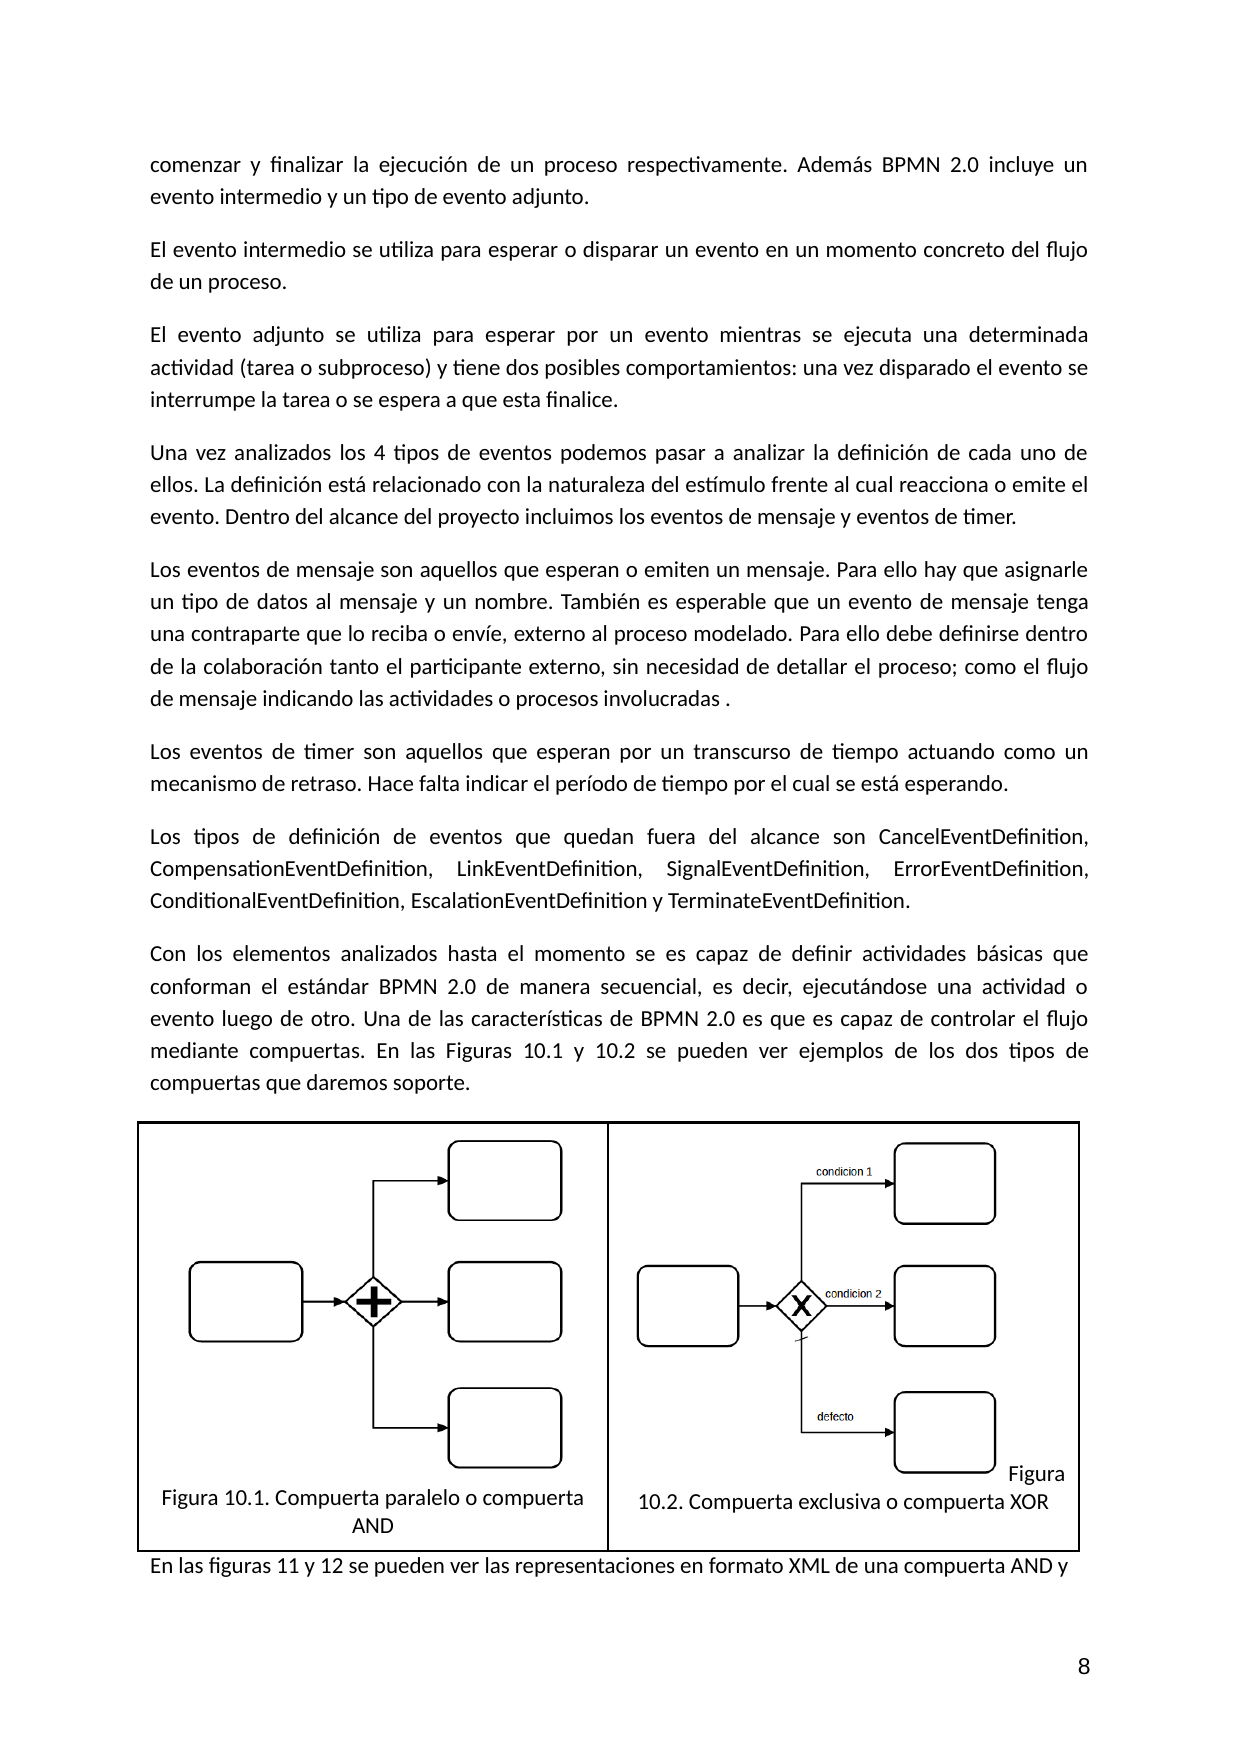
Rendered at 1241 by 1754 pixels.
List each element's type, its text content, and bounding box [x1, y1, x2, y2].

table_header Figura 10.1. Compuerta paralelo o compuerta AND [139, 1124, 607, 1549]
text El evento intermedio se utiliza para esperar o disparar un evento en un momento concreto del flujo de un proceso. [150, 235, 1090, 295]
picture [170, 1133, 576, 1483]
text Los eventos de mensaje son aquellos que esperan o emiten un mensaje. Para ello hay que asignarle un tipo de datos al mensaje y un nombre. También es esperable que un evento de mensaje tenga una contraparte que lo reciba o envíe, externo al proceso modelado. Para ello debe definirse dentro de la colaboración tanto el participante externo, sin necesidad de detallar el proceso; como el flujo de mensaje indicando las actividades o procesos involucradas . [150, 555, 1090, 712]
text Los eventos de timer son aquellos que esperan por un transcurso de tiempo actuando como un mecanismo de retraso. Hace falta indicar el período de tiempo por el cual se está esperando. [150, 737, 1090, 797]
text Los tipos de definición de eventos que quedan fuera del alcance son CancelEventDefinition, CompensationEventDefinition, LinkEventDefinition, SignalEventDefinition, ErrorEventDefinition, ConditionalEventDefinition, EscalationEventDefinition y TerminateEventDefinition. [150, 822, 1090, 914]
picture [621, 1133, 1008, 1482]
text Con los elementos analizados hasta el momento se es capaz de definir actividades básicas que conforman el estándar BPMN 2.0 de manera secuencial, es decir, ejecutándose una actividad o evento luego de otro. Una de las características de BPMN 2.0 es que es capaz de controlar el flujo mediante compuertas. En las Figuras 10.1 y 10.2 se pueden ver ejemplos de los dos tipos de compuertas que daremos soporte. [150, 939, 1090, 1096]
table_header Figura 10.2. Compuerta exclusiva o compuerta XOR [609, 1124, 1078, 1549]
text comenzar y finalizar la ejecución de un proceso respectivamente. Además BPMN 2.0 incluye un evento intermedio y un tipo de evento adjunto. [150, 150, 1090, 210]
text En las figuras 11 y 12 se pueden ver las representaciones en formato XML de una compuerta AND y [150, 1552, 1090, 1579]
text Una vez analizados los 4 tipos de eventos podemos pasar a analizar la definición de cada uno de ellos. La definición está relacionado con la naturaleza del estímulo frente al cual reacciona o emite el evento. Dentro del alcance del proyecto incluimos los eventos de mensaje y eventos de timer. [150, 438, 1090, 530]
text El evento adjunto se utiliza para esperar por un evento mientras se ejecuta una determinada actividad (tarea o subproceso) y tiene dos posibles comportamientos: una vez disparado el evento se interrumpe la tarea o se espera a que esta finalice. [150, 320, 1090, 413]
